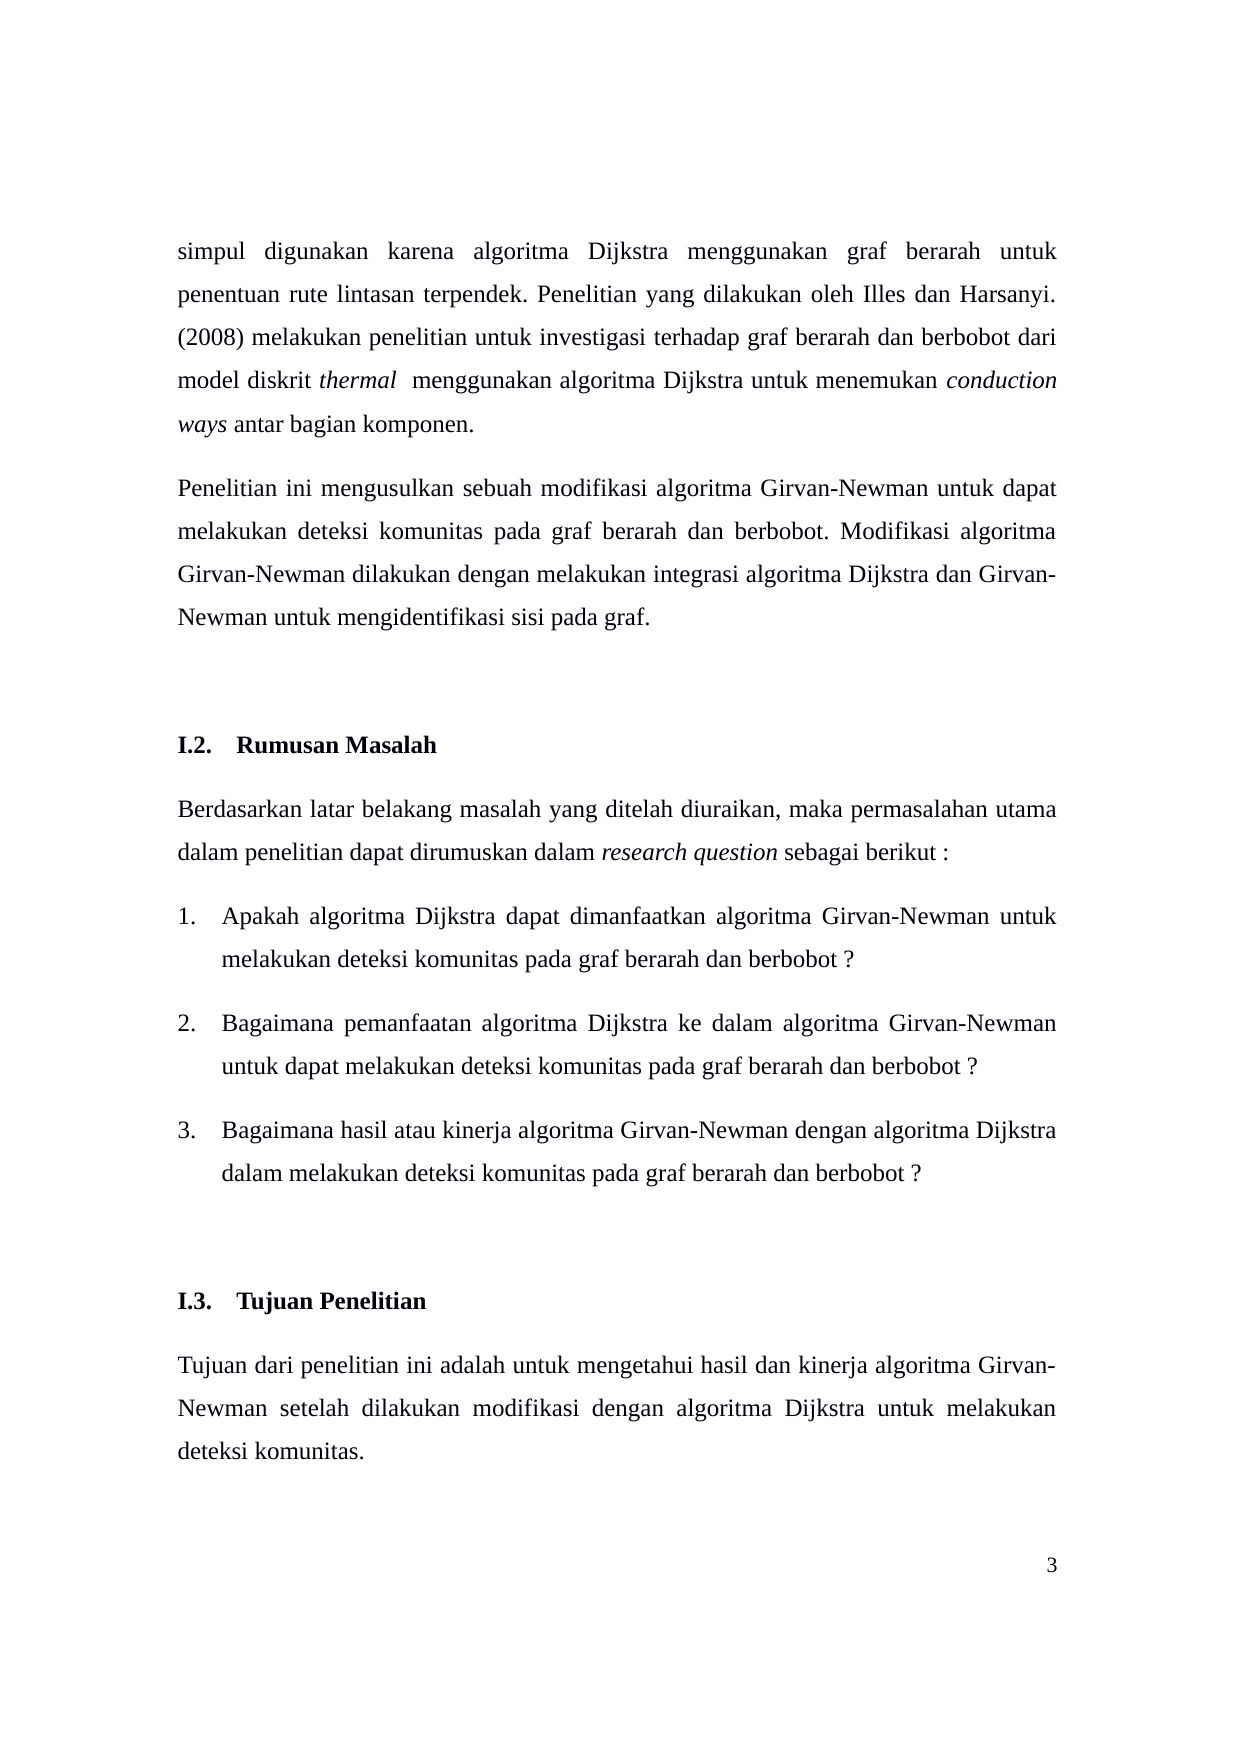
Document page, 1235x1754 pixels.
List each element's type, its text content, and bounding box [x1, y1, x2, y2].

list Bagaimana hasil atau kinerja algoritma Girvan-Newman dengan algoritma Dijkstra dalam melakukan deteksi komunitas pada graf berarah dan berbobot ? [177, 1115, 1057, 1187]
list Bagaimana pemanfaatan algoritma Dijkstra ke dalam algoritma Girvan-Newman untuk dapat melakukan deteksi komunitas pada graf berarah dan berbobot ? [177, 1008, 1057, 1080]
subtitle Tujuan Penelitian [177, 1286, 1057, 1315]
text Penelitian ini mengusulkan sebuah modifikasi algoritma Girvan-Newman untuk dapat melakukan deteksi komunitas pada graf berarah dan berbobot. Modifikasi algoritma Girvan-Newman dilakukan dengan melakukan integrasi algoritma Dijkstra dan Girvan-Newman untuk mengidentifikasi sisi pada graf. [177, 473, 1057, 631]
text Berdasarkan latar belakang masalah yang ditelah diuraikan, maka permasalahan utama dalam penelitian dapat dirumuskan dalam research question sebagai berikut : [177, 794, 1057, 866]
text simpul digunakan karena algoritma Dijkstra menggunakan graf berarah untuk penentuan rute lintasan terpendek. Penelitian yang dilakukan oleh Illes dan Harsanyi. (2008) melakukan penelitian untuk investigasi terhadap graf berarah dan berbobot dari model diskrit thermal menggunakan algoritma Dijkstra untuk menemukan conduction ways antar bagian komponen. [177, 236, 1057, 437]
subtitle Rumusan Masalah [177, 730, 1057, 759]
text Tujuan dari penelitian ini adalah untuk mengetahui hasil dan kinerja algoritma Girvan-Newman setelah dilakukan modifikasi dengan algoritma Dijkstra untuk melakukan deteksi komunitas. [177, 1350, 1057, 1465]
list Apakah algoritma Dijkstra dapat dimanfaatkan algoritma Girvan-Newman untuk melakukan deteksi komunitas pada graf berarah dan berbobot ? [177, 901, 1057, 973]
